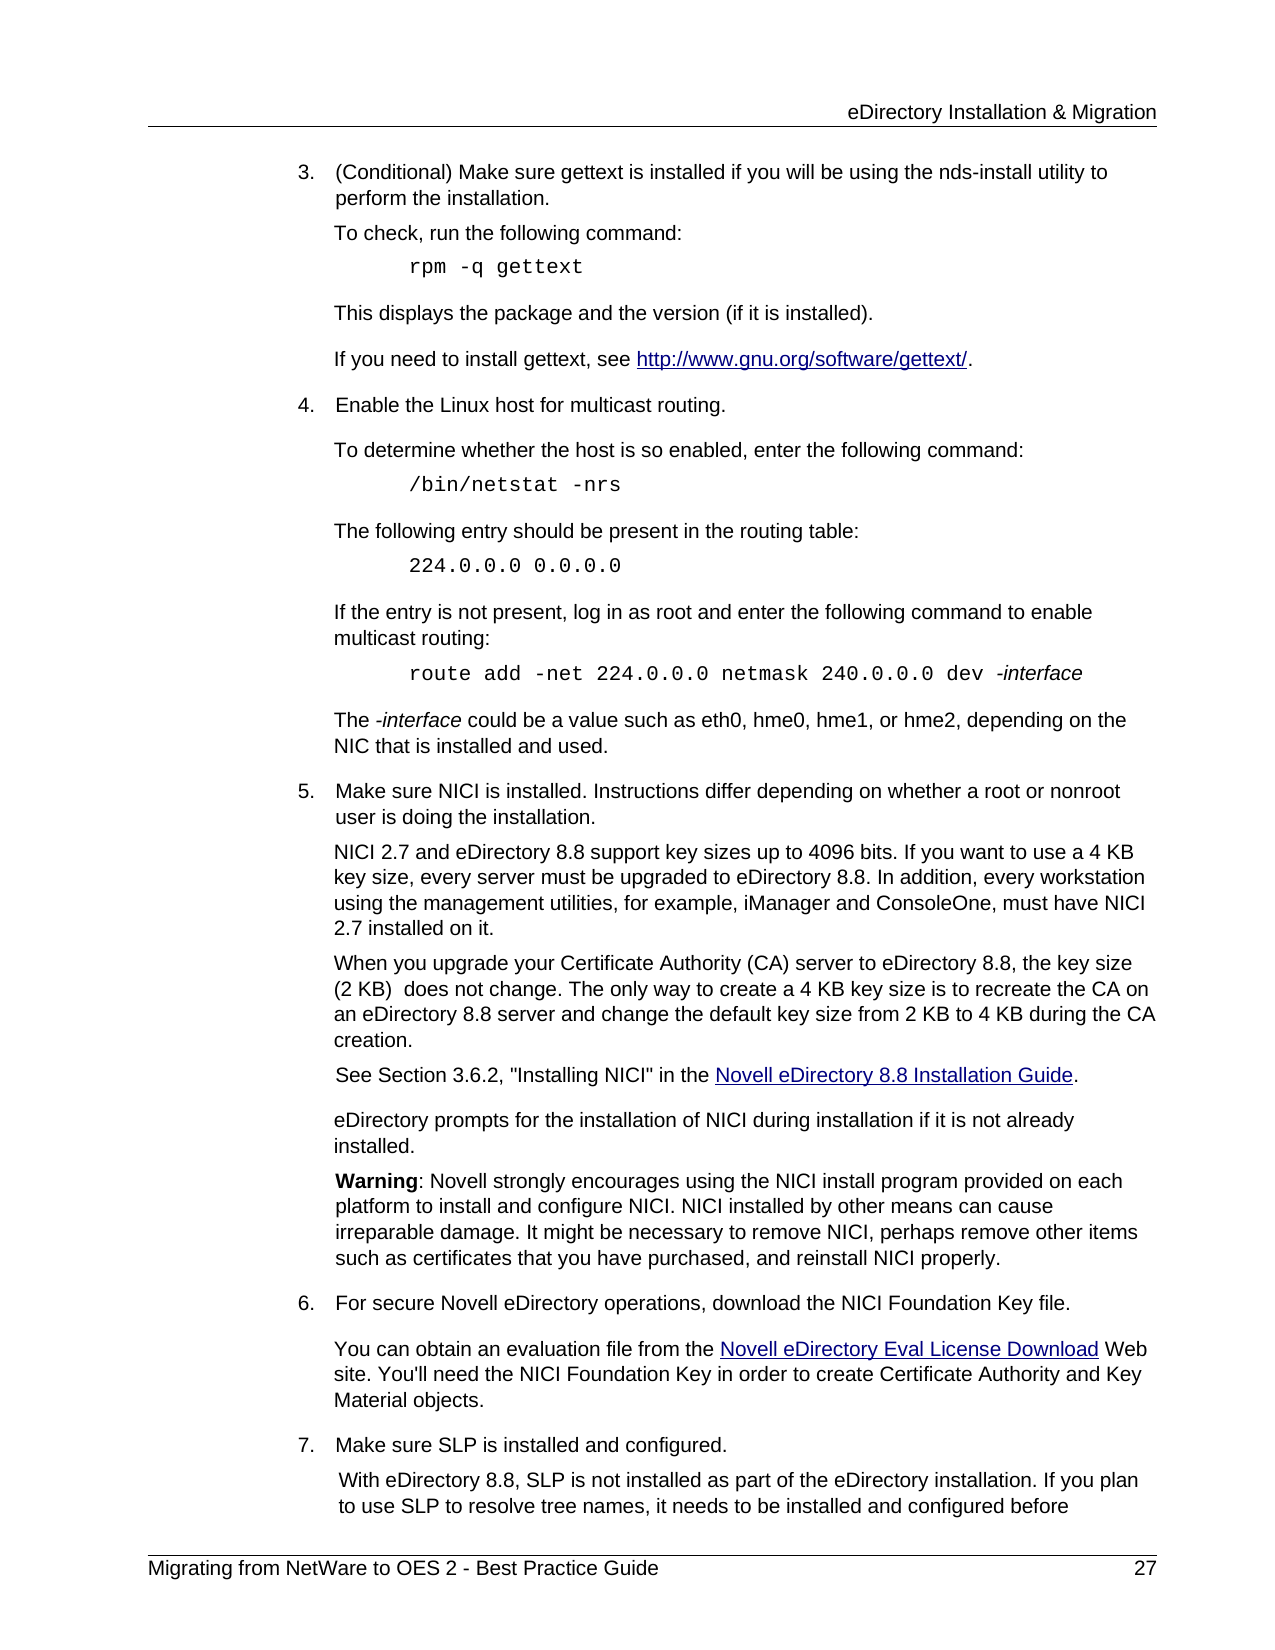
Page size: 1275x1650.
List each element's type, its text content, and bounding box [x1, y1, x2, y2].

list route add -net 224.0.0.0 netmask 240.0.0.0 dev -interface [379, 661, 1157, 686]
list If the entry is not present, log in as root and enter the following command to enable multicast routing: [304, 601, 1157, 649]
list When you upgrade your Certificate Authority (CA) server to eDirectory 8.8, the key size (2 KB) does not change. The only way to create a 4 KB key size is to recreate the CA on an eDirectory 8.8 server and change the default key size from 2 KB to 4 KB during the CA creation. [296, 952, 1157, 1052]
list rpm -q gettext [379, 256, 1157, 280]
list eDirectory prompts for the installation of NICI during installation if it is not already installed. [304, 1109, 1157, 1158]
list Make sure SLP is installed and configured. [298, 1434, 1157, 1457]
list NICI 2.7 and eDirectory 8.8 support key sizes up to 4096 bits. If you want to use a 4 KB key size, every server must be upgraded to eDirectory 8.8. In addition, every workstation using the management utilities, for example, iManager and ConsoleOne, must have NICI 2.7 installed on it. [296, 840, 1157, 940]
list For secure Novell eDirectory operations, download the NICI Foundation Key file. [298, 1292, 1157, 1315]
list With eDirectory 8.8, SLP is not installed as part of the eDirectory installation. If you plan to use SLP to resolve tree names, it needs to be installed and configured before [301, 1469, 1157, 1518]
list The following entry should be present in the routing table: [304, 520, 1157, 543]
list 224.0.0.0 0.0.0.0 [379, 555, 1157, 578]
text To check, run the following command: [333, 221, 1157, 244]
list The -interface could be a value such as eth0, hme0, hme1, or hme2, depending on the NIC that is installed and used. [304, 709, 1157, 757]
list If you need to install gettext, see http://www.gnu.org/software/gettext/. [304, 348, 1157, 371]
list To determine whether the host is so enabled, enter the following command: [304, 439, 1157, 462]
list (Conditional) Make sure gettext is installed if you will be using the nds-install utility to perform the installation. [298, 161, 1157, 209]
list You can obtain an evaluation file from the Novell eDirectory Eval License Download Web site. You'll need the NICI Foundation Key in order to create Certificate Authority and Key Material objects. [304, 1337, 1157, 1412]
list This displays the package and the version (if it is installed). [304, 302, 1157, 325]
list Enable the Linux host for multicast routing. [298, 393, 1157, 417]
text See Section 3.6.2, "Installing NICI" in the Novell eDirectory 8.8 Installation Guide. [335, 1063, 1157, 1087]
text Warning: Novell strongly encourages using the NICI install program provided on each platform to install and configure NICI. NICI installed by other means can cause irreparable damage. It might be necessary to remove NICI, perhaps remove other items such as certificates that you have purchased, and reinstall NICI properly. [335, 1170, 1157, 1269]
list Make sure NICI is installed. Instructions differ depending on whether a root or nonroot user is doing the installation. [298, 780, 1157, 829]
list /bin/netstat -nrs [379, 474, 1157, 497]
